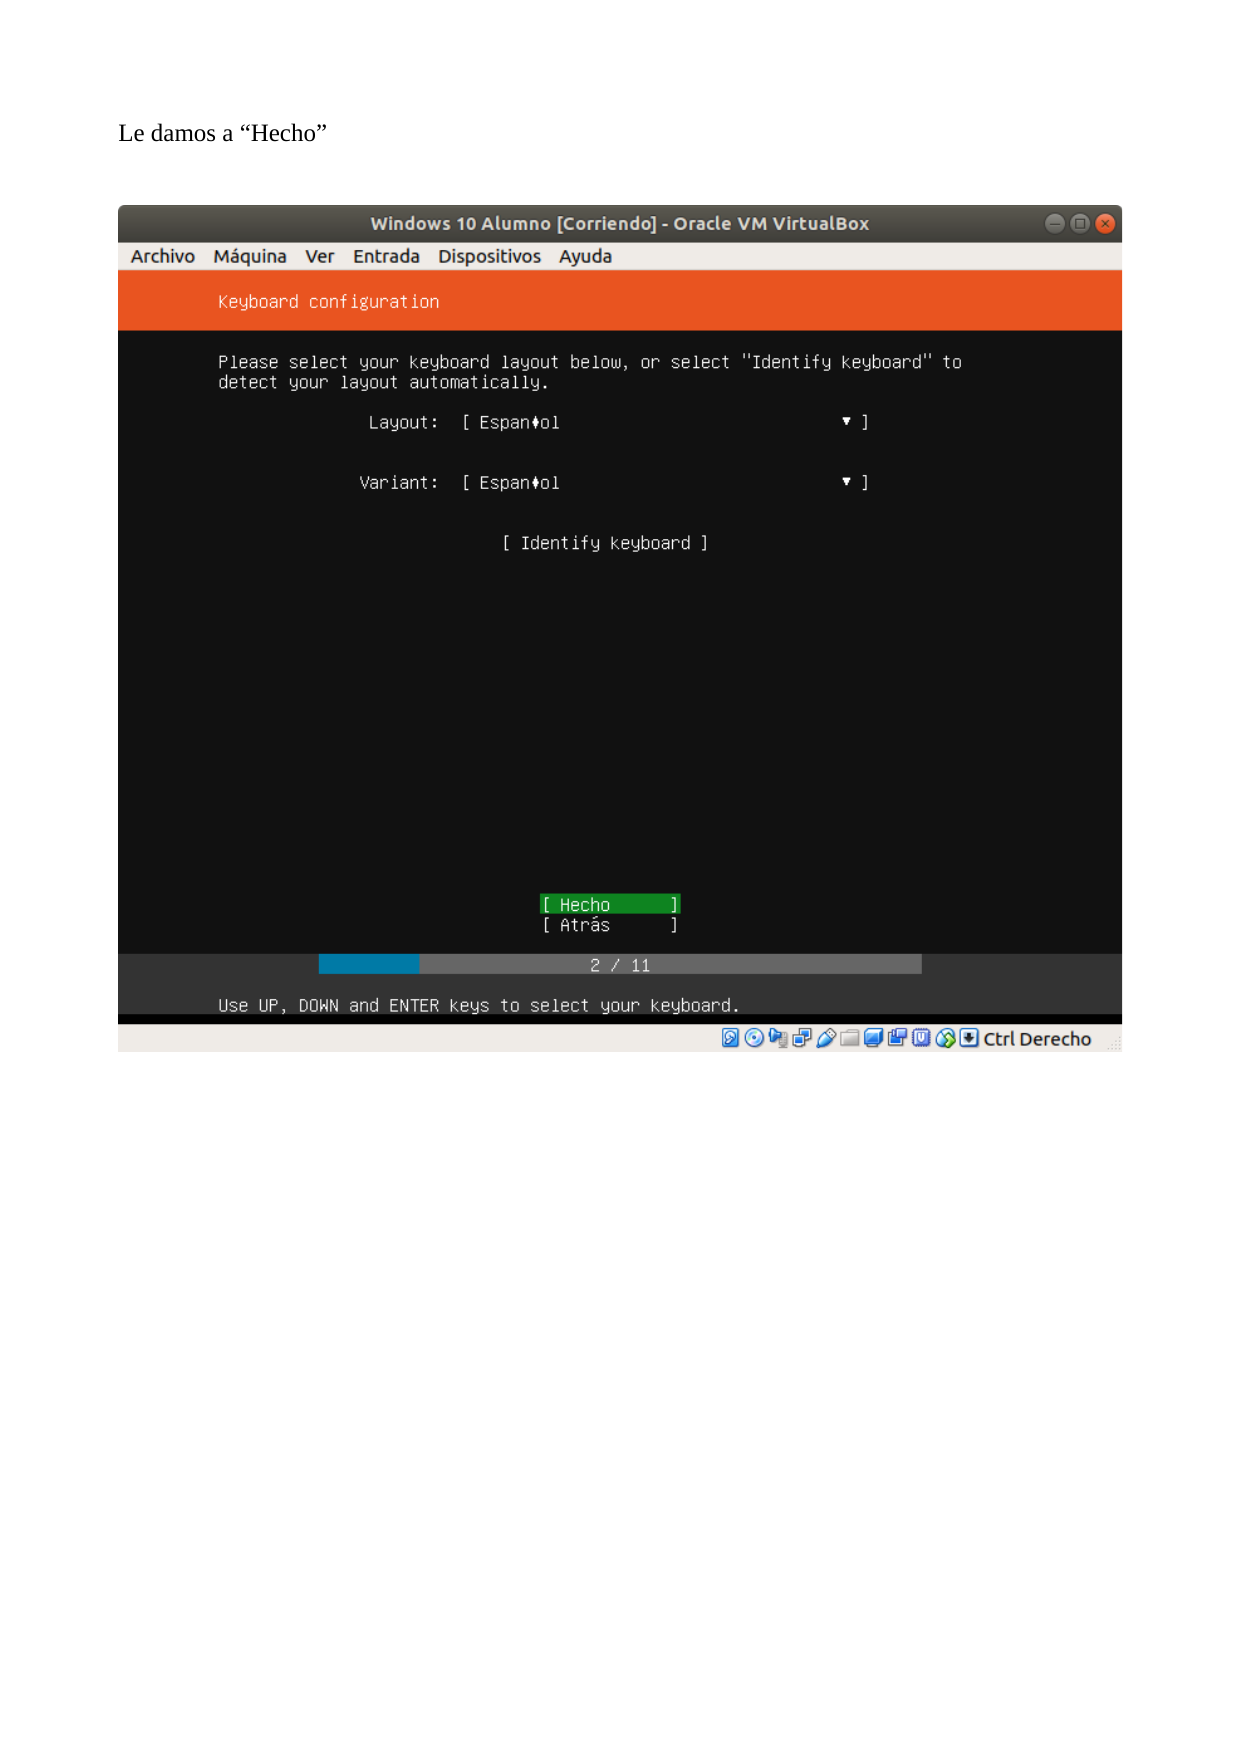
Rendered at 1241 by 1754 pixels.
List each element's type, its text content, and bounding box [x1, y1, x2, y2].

text Le damos a “Hecho” [118, 118, 1122, 147]
picture [118, 205, 1123, 1052]
